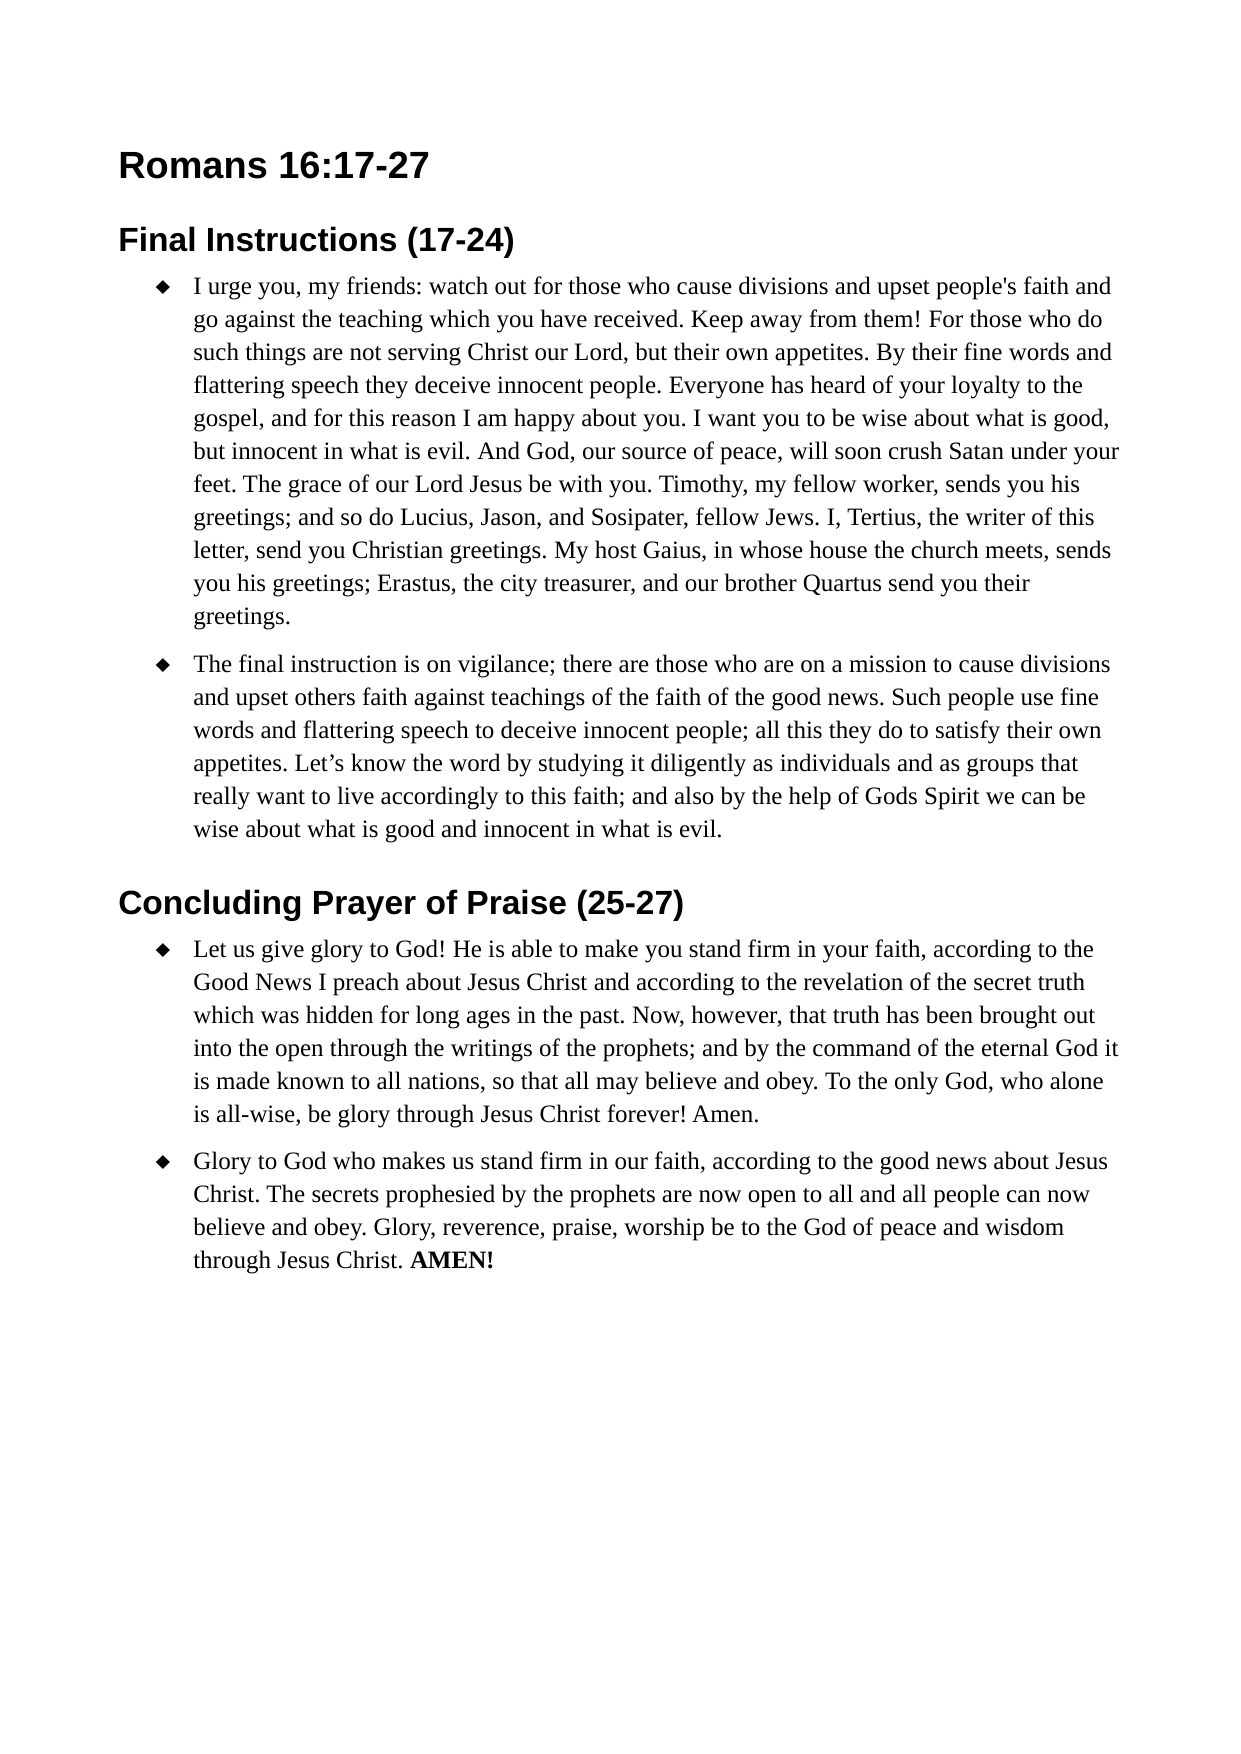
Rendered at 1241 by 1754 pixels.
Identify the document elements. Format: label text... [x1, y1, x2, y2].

list Let us give glory to God! He is able to make you stand firm in your faith, according to the Good News I preach about Jesus Christ and according to the revelation of the secret truth which was hidden for long ages in the past. Now, however, that truth has been brought out into the open through the writings of the prophets; and by the command of the eternal God it is made known to all nations, so that all may believe and obey. To the only God, who alone is all-wise, be glory through Jesus Christ forever! Amen. [156, 934, 1122, 1128]
list The final instruction is on vigilance; there are those who are on a mission to cause divisions and upset others faith against teachings of the faith of the good news. Such people use fine words and flattering speech to deceive innocent people; all this they do to satisfy their own appetites. Let’s know the word by studying it diligently as individuals and as groups that really want to live accordingly to this faith; and also by the help of Gods Spirit we can be wise about what is good and innocent in what is evil. [156, 649, 1122, 843]
subtitle Final Instructions (17-24) [118, 220, 1122, 259]
list Glory to God who makes us stand firm in our faith, according to the good news about Jesus Christ. The secrets prophesied by the prophets are now open to all and all people can now believe and obey. Glory, reverence, praise, worship be to the God of peace and wisdom through Jesus Christ. AMEN! [156, 1146, 1122, 1274]
subtitle Romans 16:17-27 [118, 143, 1122, 187]
list I urge you, my friends: watch out for those who cause divisions and upset people's faith and go against the teaching which you have received. Keep away from them! For those who do such things are not serving Christ our Lord, but their own appetites. By their fine words and flattering speech they deceive innocent people. Everyone has heard of your loyalty to the gospel, and for this reason I am happy about you. I want you to be wise about what is good, but innocent in what is evil. And God, our source of peace, will soon crush Satan under your feet. The grace of our Lord Jesus be with you. Timothy, my fellow worker, sends you his greetings; and so do Lucius, Jason, and Sosipater, fellow Jews. I, Tertius, the writer of this letter, send you Christian greetings. My host Gaius, in whose house the church meets, sends you his greetings; Erastus, the city treasurer, and our brother Quartus send you their greetings. [156, 271, 1122, 630]
subtitle Concluding Prayer of Praise (25-27) [118, 883, 1122, 921]
